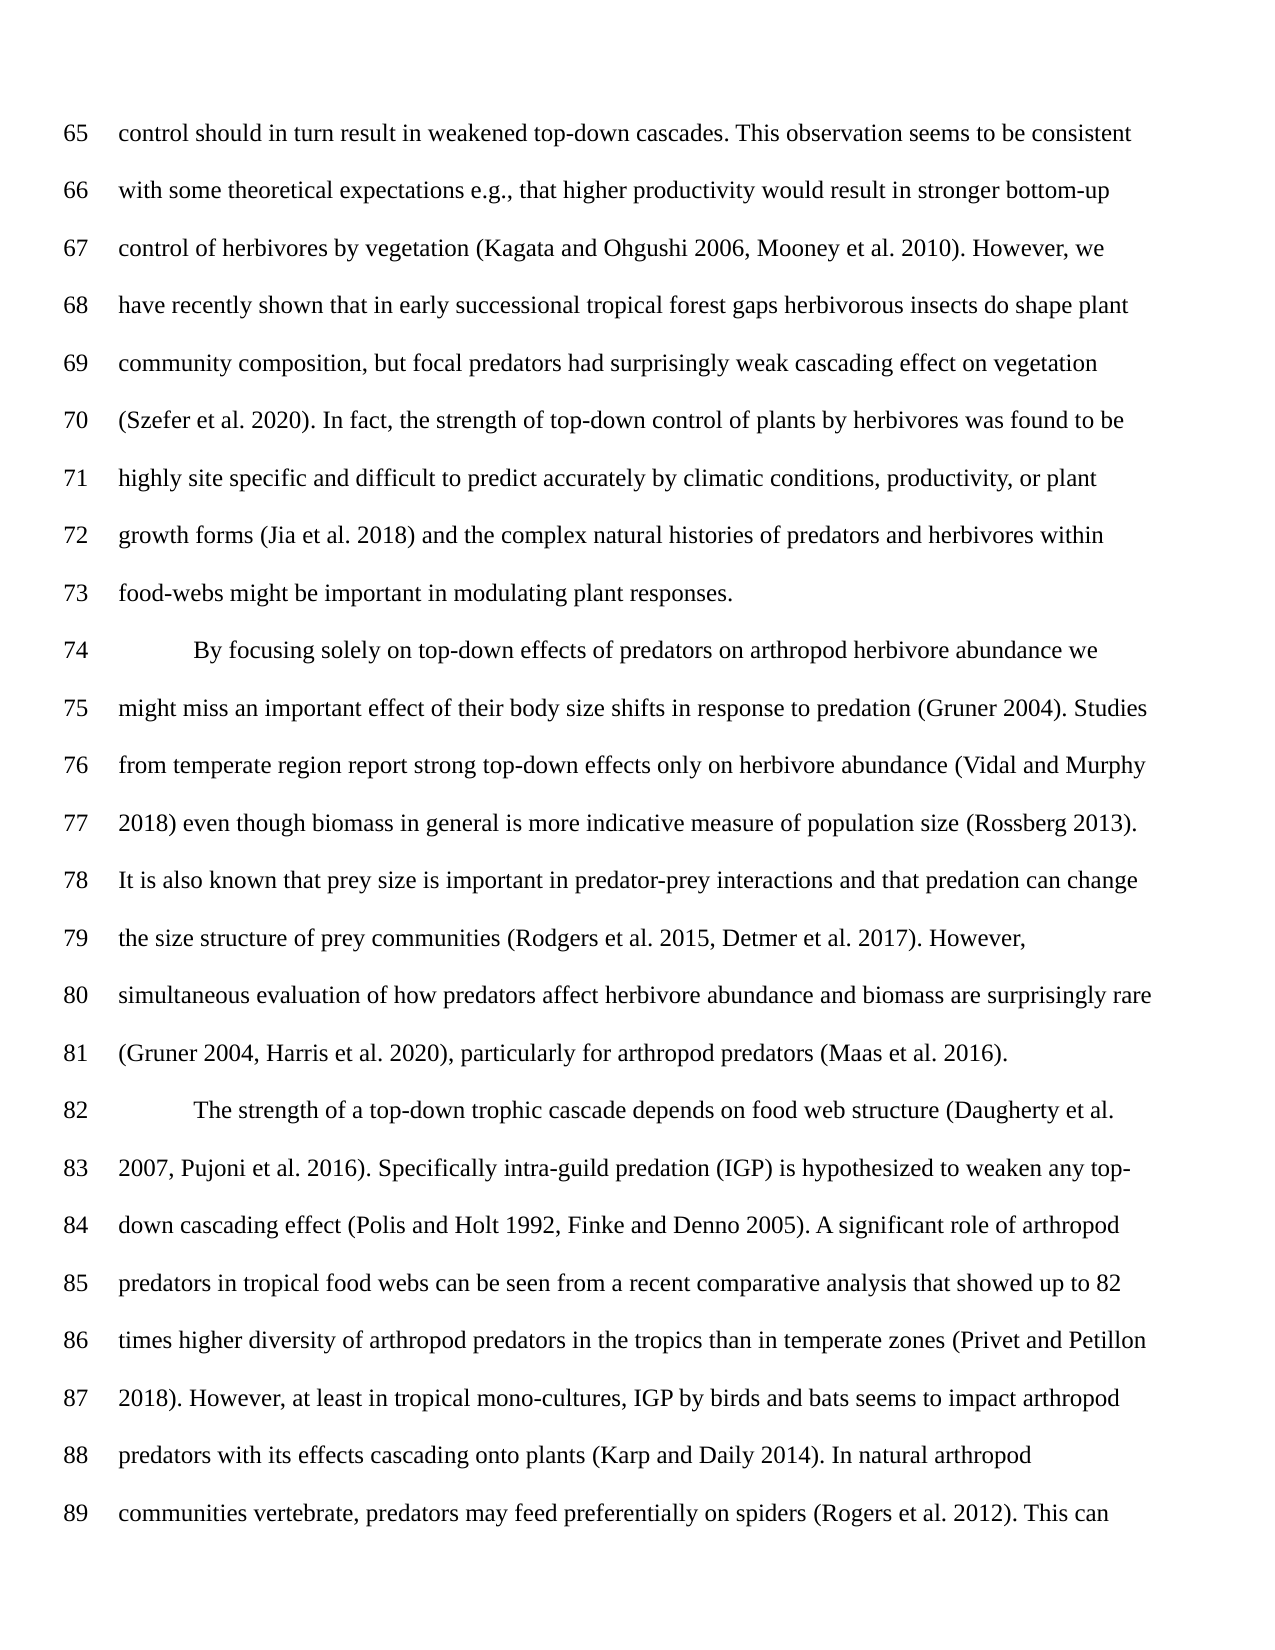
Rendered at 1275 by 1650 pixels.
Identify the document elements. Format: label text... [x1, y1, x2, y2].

text control should in turn result in weakened top-down cascades. This observation seems to be consistent with some theoretical expectations e.g., that higher productivity would result in stronger bottom-up control of herbivores by vegetation (Kagata and Ohgushi 2006, Mooney et al. 2010). However, we have recently shown that in early successional tropical forest gaps herbivorous insects do shape plant community composition, but focal predators had surprisingly weak cascading effect on vegetation (Szefer et al. 2020). In fact, the strength of top-down control of plants by herbivores was found to be highly site specific and difficult to predict accurately by climatic conditions, productivity, or plant growth forms (Jia et al. 2018) and the complex natural histories of predators and herbivores within food-webs might be important in modulating plant responses. [118, 118, 1157, 607]
text The strength of a top-down trophic cascade depends on food web structure (Daugherty et al. 2007, Pujoni et al. 2016). Specifically intra-guild predation (IGP) is hypothesized to weaken any top-down cascading effect (Polis and Holt 1992, Finke and Denno 2005). A significant role of arthropod predators in tropical food webs can be seen from a recent comparative analysis that showed up to 82 times higher diversity of arthropod predators in the tropics than in temperate zones (Privet and Petillon 2018). However, at least in tropical mono-cultures, IGP by birds and bats seems to impact arthropod predators with its effects cascading onto plants (Karp and Daily 2014). In natural arthropod communities vertebrate, predators may feed preferentially on spiders (Rogers et al. 2012). This can [118, 1096, 1157, 1527]
text By focusing solely on top-down effects of predators on arthropod herbivore abundance we might miss an important effect of their body size shifts in response to predation (Gruner 2004). Studies from temperate region report strong top-down effects only on herbivore abundance (Vidal and Murphy 2018) even though biomass in general is more indicative measure of population size (Rossberg 2013). It is also known that prey size is important in predator-prey interactions and that predation can change the size structure of prey communities (Rodgers et al. 2015, Detmer et al. 2017). However, simultaneous evaluation of how predators affect herbivore abundance and biomass are surprisingly rare (Gruner 2004, Harris et al. 2020), particularly for arthropod predators (Maas et al. 2016). [118, 636, 1157, 1067]
